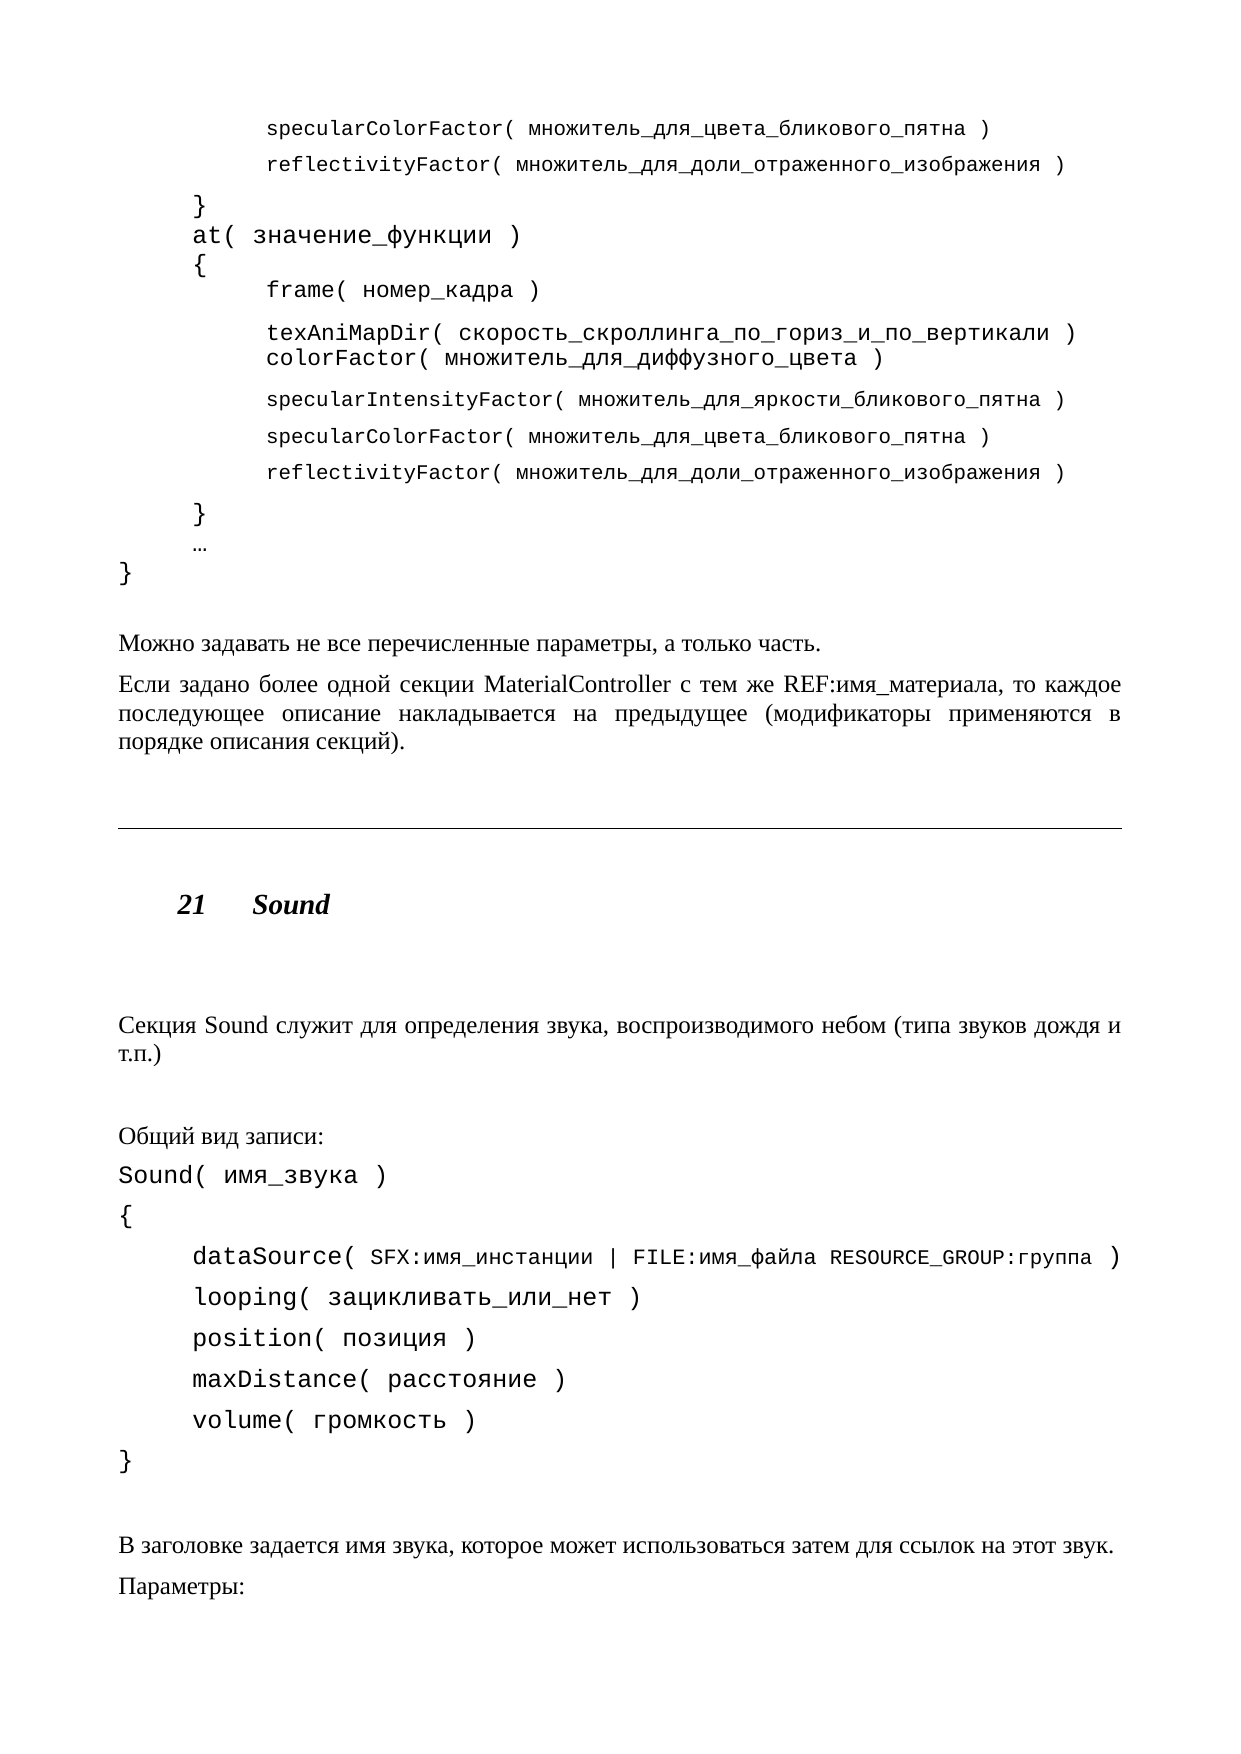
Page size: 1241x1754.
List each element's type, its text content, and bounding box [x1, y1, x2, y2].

text colorFactor( множитель_для_диффузного_цвета ) [118, 347, 1122, 373]
text { [118, 1203, 1122, 1231]
text reflectivityFactor( множитель_для_доли_отраженного_изображения ) [118, 154, 1122, 178]
text } [118, 1448, 1122, 1476]
text specularIntensityFactor( множитель_для_яркости_бликового_пятна ) [118, 385, 1122, 413]
text В заголовке задается имя звука, которое может использоваться затем для ссылок на этот звук. [118, 1530, 1122, 1559]
text volume( громкость ) [118, 1407, 1122, 1436]
text Общий вид записи: [118, 1121, 1122, 1150]
text } [118, 498, 1122, 528]
text } [118, 557, 1122, 587]
text at( значение_функции ) [118, 220, 1122, 249]
text maxDistance( расстояние ) [118, 1366, 1122, 1395]
text { [118, 249, 1122, 279]
subtitle Sound [118, 829, 1122, 979]
text Если задано более одной секции MaterialController с тем же REF:имя_материала, то каждое последующее описание накладывается на предыдущее (модификаторы применяются в порядке описания секций). [118, 669, 1122, 755]
text specularColorFactor( множитель_для_цвета_бликового_пятна ) [118, 118, 1122, 142]
text Можно задавать не все перечисленные параметры, а только часть. [118, 628, 1122, 656]
text Sound( имя_звука ) [118, 1162, 1122, 1191]
text … [118, 528, 1122, 557]
text frame( номер_кадра ) [118, 279, 1122, 305]
text } [118, 190, 1122, 220]
text Параметры: [118, 1571, 1122, 1600]
text Секция Sound служит для определения звука, воспроизводимого небом (типа звуков дождя и т.п.) [118, 1010, 1122, 1067]
text reflectivityFactor( множитель_для_доли_отраженного_изображения ) [118, 462, 1122, 486]
text position( позиция ) [118, 1326, 1122, 1354]
text looping( зацикливать_или_нет ) [118, 1285, 1122, 1313]
text dataSource( SFX:имя_инстанции | FILE:имя_файла RESOURCE_GROUP:группа ) [118, 1244, 1122, 1272]
text specularColorFactor( множитель_для_цвета_бликового_пятна ) [118, 426, 1122, 450]
text texAniMapDir( скорость_скроллинга_по_гориз_и_по_вертикали ) [118, 317, 1122, 347]
